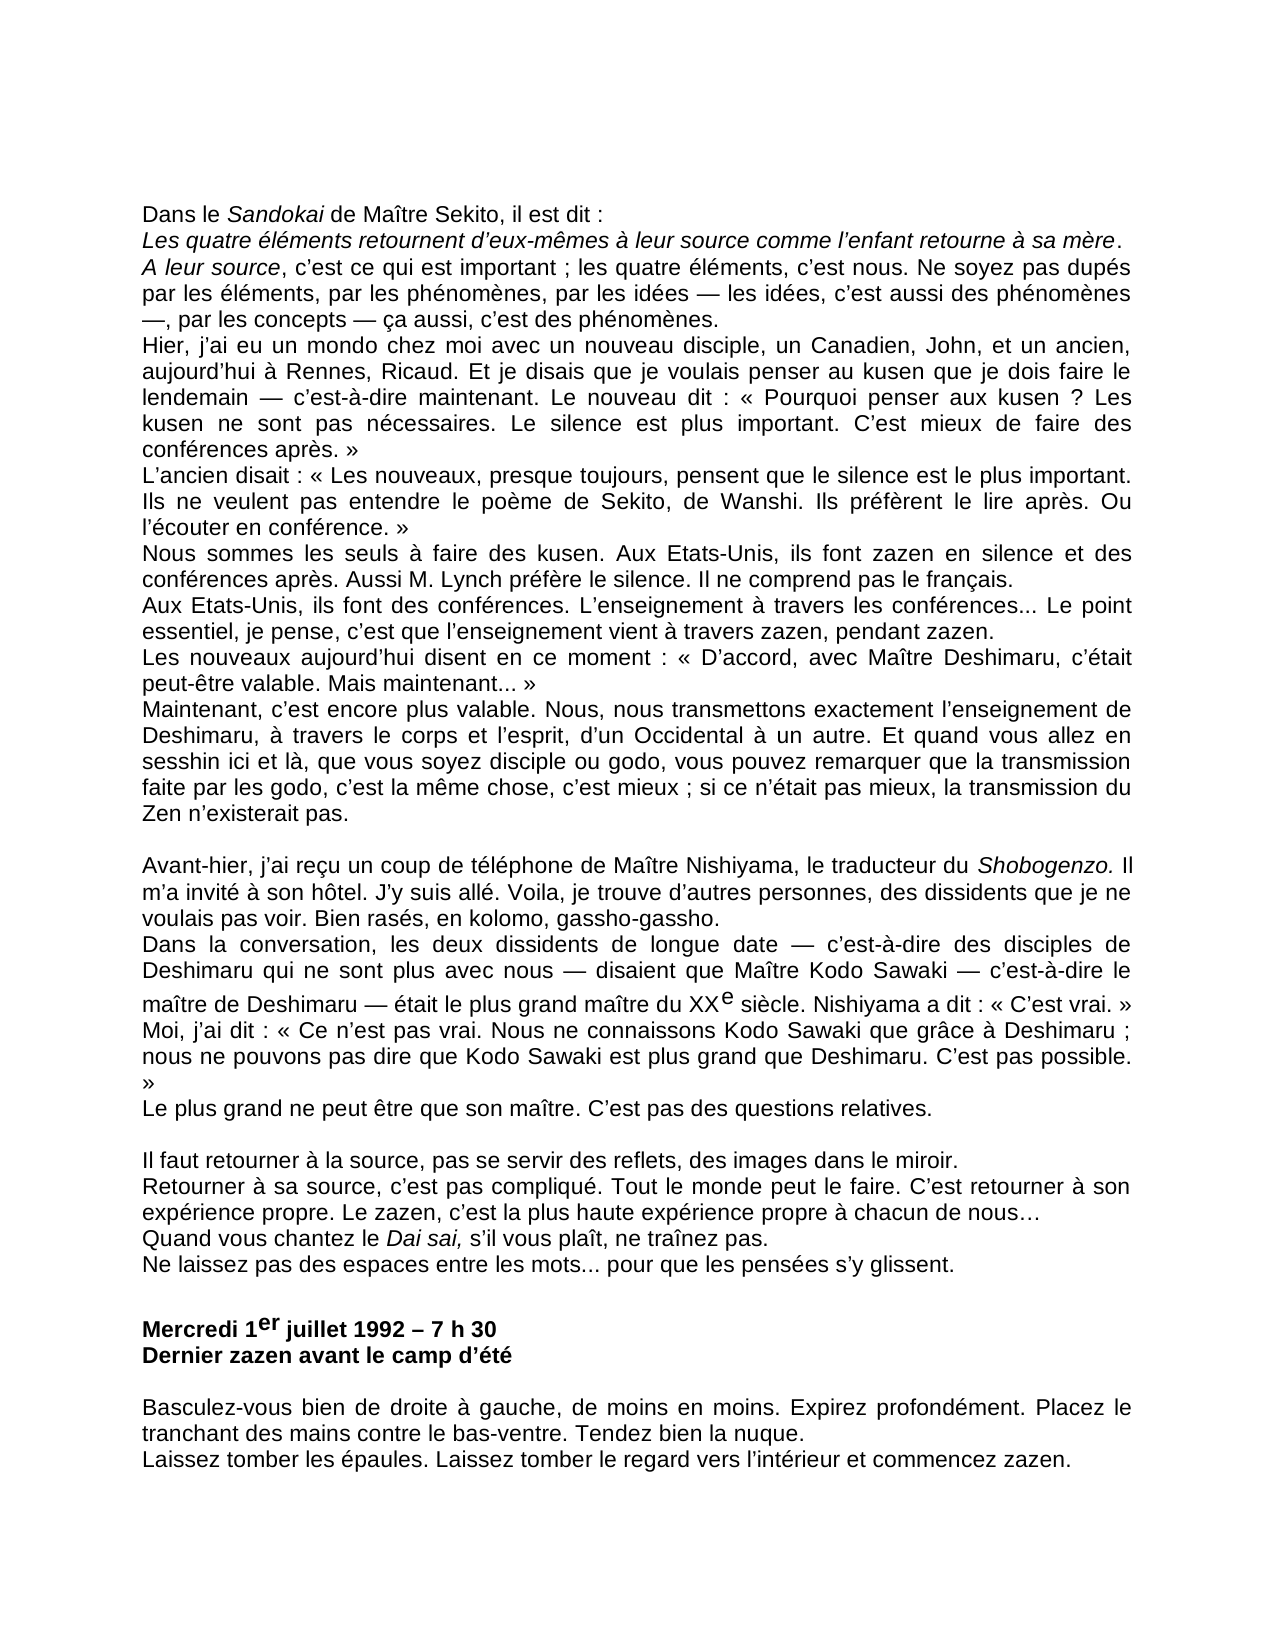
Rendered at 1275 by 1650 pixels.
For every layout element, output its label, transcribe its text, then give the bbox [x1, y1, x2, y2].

text Il faut retourner à la source, pas se servir des reflets, des images dans le miroir. [142, 1147, 1133, 1173]
text Aux Etats-Unis, ils font des conférences. L’enseignement à travers les conférences... Le point essentiel, je pense, c’est que l’enseignement vient à travers zazen, pendant zazen. [142, 592, 1133, 644]
text Le plus grand ne peut être que son maître. C’est pas des questions relatives. [142, 1095, 1133, 1121]
text Les nouveaux aujourd’hui disent en ce moment : « D’accord, avec Maître Deshimaru, c’était peut-être valable. Mais maintenant... » [142, 644, 1133, 697]
text Ne laissez pas des espaces entre les mots... pour que les pensées s’y glissent. [142, 1251, 1133, 1277]
text A leur source, c’est ce qui est important ; les quatre éléments, c’est nous. Ne soyez pas dupés par les éléments, par les phénomènes, par les idées — les idées, c’est aussi des phénomènes —, par les concepts — ça aussi, c’est des phénomènes. [142, 254, 1133, 332]
text Avant-hier, j’ai reçu un coup de téléphone de Maître Nishiyama, le traducteur du Shobogenzo. Il m’a invité à son hôtel. J’y suis allé. Voila, je trouve d’autres personnes, des dissidents que je ne voulais pas voir. Bien rasés, en kolomo, gassho-gassho. [142, 853, 1133, 931]
text Basculez-vous bien de droite à gauche, de moins en moins. Expirez profondément. Placez le tranchant des mains contre le bas-ventre. Tendez bien la nuque. [142, 1394, 1133, 1446]
text Retourner à sa source, c’est pas compliqué. Tout le monde peut le faire. C’est retourner à son expérience propre. Le zazen, c’est la plus haute expérience propre à chacun de nous… [142, 1173, 1133, 1225]
text Maintenant, c’est encore plus valable. Nous, nous transmettons exactement l’enseignement de Deshimaru, à travers le corps et l’esprit, d’un Occidental à un autre. Et quand vous allez en sesshin ici et là, que vous soyez disciple ou godo, vous pouvez remarquer que la transmission faite par les godo, c’est la même chose, c’est mieux ; si ce n’était pas mieux, la transmission du Zen n’existerait pas. [142, 697, 1133, 827]
text Dans la conversation, les deux dissidents de longue date — c’est-à-dire des disciples de Deshimaru qui ne sont plus avec nous — disaient que Maître Kodo Sawaki — c’est-à-dire le maître de Deshimaru — était le plus grand maître du XXe siècle. Nishiyama a dit : « C’est vrai. » Moi, j’ai dit : « Ce n’est pas vrai. Nous ne connaissons Kodo Sawaki que grâce à Deshimaru ; nous ne pouvons pas dire que Kodo Sawaki est plus grand que Deshimaru. C’est pas possible. » [142, 931, 1133, 1095]
text Laissez tomber les épaules. Laissez tomber le regard vers l’intérieur et commencez zazen. [142, 1446, 1133, 1472]
text Mercredi 1er juillet 1992 – 7 h 30 Dernier zazen avant le camp d’été [142, 1309, 1133, 1369]
text L’ancien disait : « Les nouveaux, presque toujours, pensent que le silence est le plus important. Ils ne veulent pas entendre le poème de Sekito, de Wanshi. Ils préfèrent le lire après. Ou l’écouter en conférence. » [142, 462, 1133, 540]
text Dans le Sandokai de Maître Sekito, il est dit : [142, 202, 1133, 228]
text Hier, j’ai eu un mondo chez moi avec un nouveau disciple, un Canadien, John, et un ancien, aujourd’hui à Rennes, Ricaud. Et je disais que je voulais penser au kusen que je dois faire le lendemain — c’est-à-dire maintenant. Le nouveau dit : « Pourquoi penser aux kusen ? Les kusen ne sont pas nécessaires. Le silence est plus important. C’est mieux de faire des conférences après. » [142, 332, 1133, 462]
text Quand vous chantez le Dai sai, s’il vous plaît, ne traînez pas. [142, 1225, 1133, 1251]
text Les quatre éléments retournent d’eux-mêmes à leur source comme l’enfant retourne à sa mère. [142, 228, 1133, 254]
text Nous sommes les seuls à faire des kusen. Aux Etats-Unis, ils font zazen en silence et des conférences après. Aussi M. Lynch préfère le silence. Il ne comprend pas le français. [142, 540, 1133, 592]
